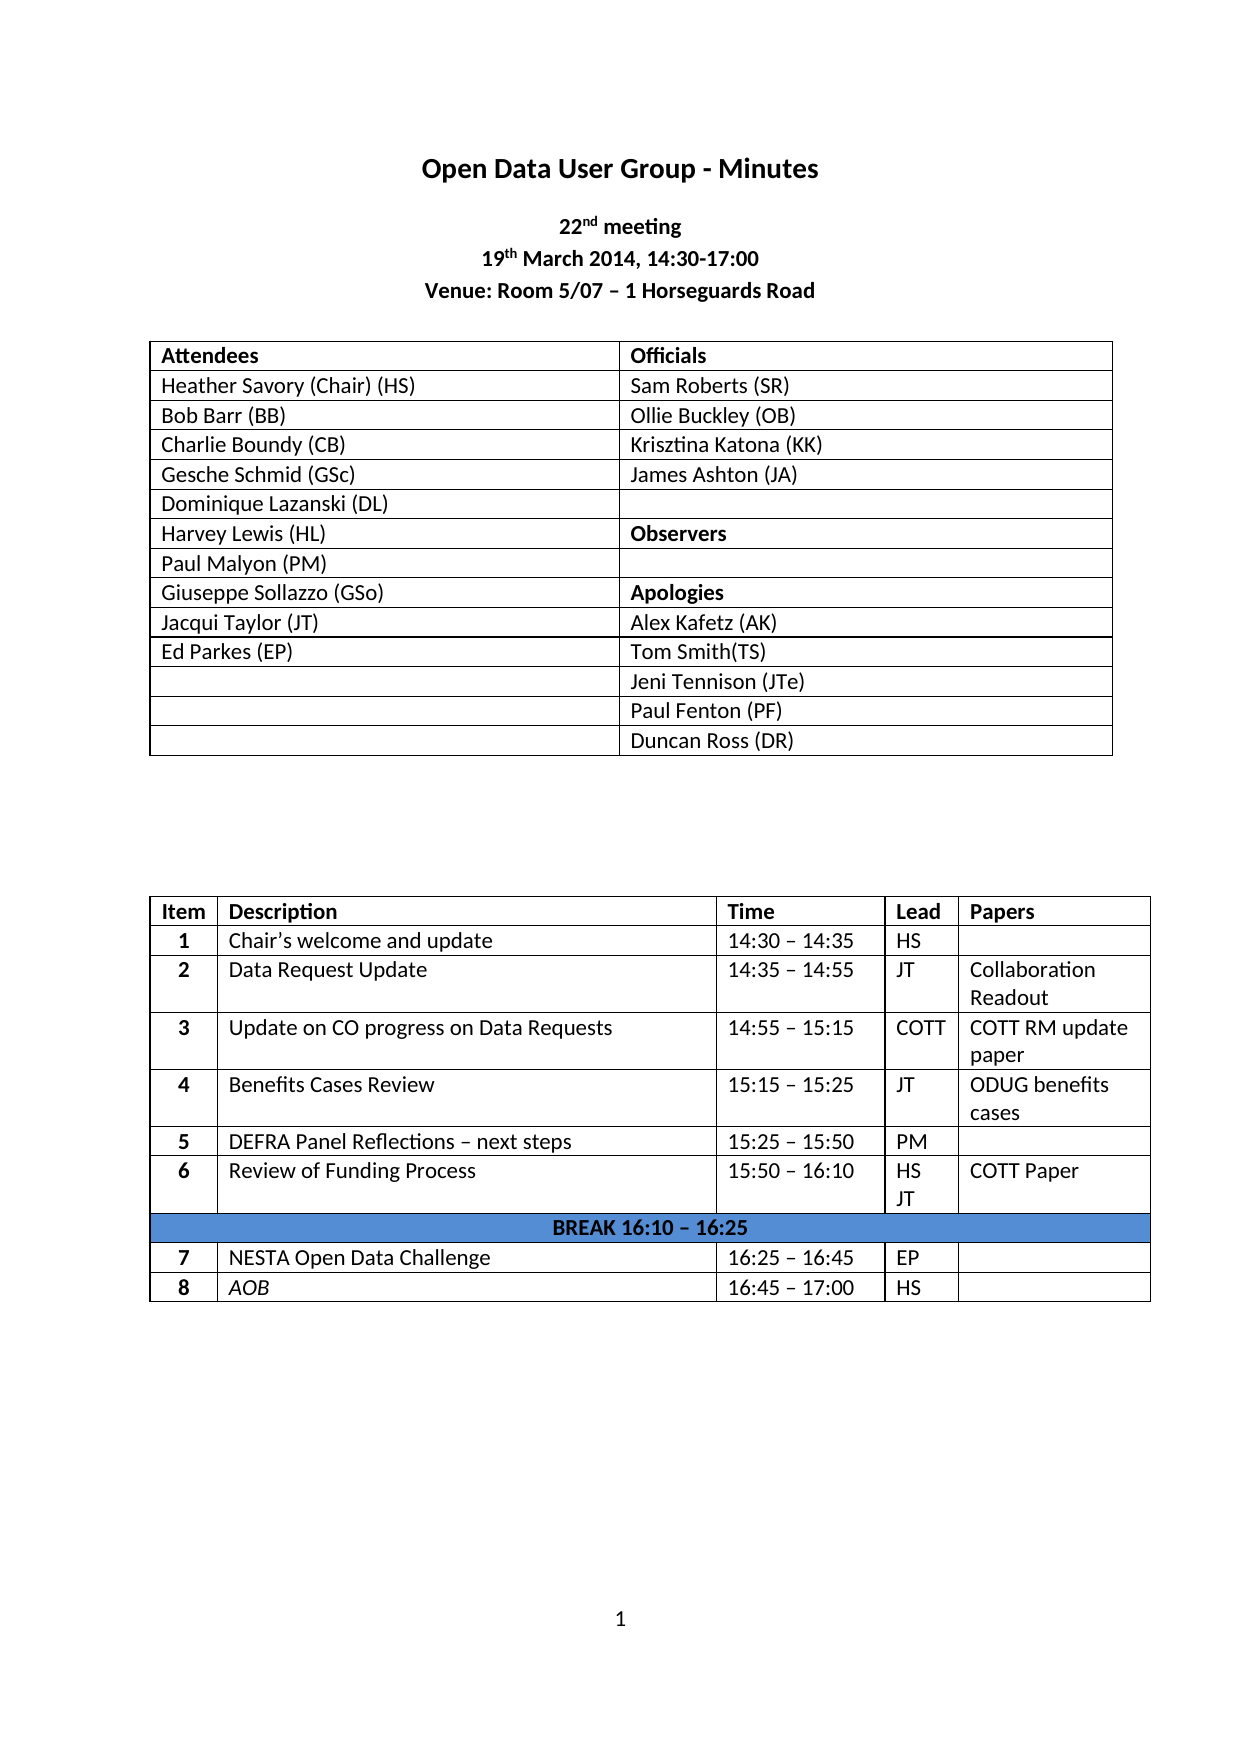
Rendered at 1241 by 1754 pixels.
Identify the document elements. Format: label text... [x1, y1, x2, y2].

table_cell Jacqui Taylor (JT) [151, 608, 619, 636]
table_cell 14:35 – 14:55 [717, 956, 884, 1012]
text 22nd meeting [150, 212, 1090, 240]
table_cell 14:30 – 14:35 [717, 926, 884, 954]
table_cell Sam Roberts (SR) [620, 371, 1112, 400]
table_cell EP [886, 1243, 958, 1272]
table_cell Chair’s welcome and update [218, 926, 716, 954]
table_cell Heather Savory (Chair) (HS) [151, 371, 619, 400]
table_cell 3 [151, 1013, 217, 1069]
table_cell Paul Fenton (PF) [620, 697, 1112, 725]
table_cell [959, 926, 1150, 954]
table_header Item [151, 897, 217, 925]
table_cell 8 [151, 1273, 217, 1301]
table_cell DEFRA Panel Reflections – next steps [218, 1127, 716, 1155]
table_cell Collaboration Readout [959, 956, 1150, 1012]
table_cell HS JT [886, 1156, 958, 1212]
table_cell AOB [218, 1273, 716, 1301]
table_cell Benefits Cases Review [218, 1070, 716, 1126]
table_cell 5 [151, 1127, 217, 1155]
table_cell [959, 1273, 1150, 1301]
table_header Papers [959, 897, 1150, 925]
table_cell 14:55 – 15:15 [717, 1013, 884, 1069]
table_cell Gesche Schmid (GSc) [151, 460, 619, 488]
table_cell HS [886, 926, 958, 954]
table_cell 7 [151, 1243, 217, 1272]
table_cell 16:25 – 16:45 [717, 1243, 884, 1272]
table_cell PM [886, 1127, 958, 1155]
table_cell Harvey Lewis (HL) [151, 519, 619, 548]
table_header Description [218, 897, 716, 925]
table_cell Dominique Lazanski (DL) [151, 490, 619, 518]
table_cell 2 [151, 956, 217, 1012]
table_header Attendees [151, 342, 619, 370]
table_cell COTT [886, 1013, 958, 1069]
table_cell Update on CO progress on Data Requests [218, 1013, 716, 1069]
table_cell BREAK 16:10 – 16:25 [151, 1214, 1150, 1242]
table_cell Alex Kafetz (AK) [620, 608, 1112, 636]
table_header Officials [620, 342, 1112, 370]
table_cell Krisztina Katona (KK) [620, 430, 1112, 459]
text Venue: Room 5/07 – 1 Horseguards Road [150, 276, 1090, 304]
table_cell 4 [151, 1070, 217, 1126]
table_cell [620, 490, 1112, 518]
table_cell Paul Malyon (PM) [151, 549, 619, 577]
table_cell Data Request Update [218, 956, 716, 1012]
table_cell Ed Parkes (EP) [151, 638, 619, 666]
table_cell Charlie Boundy (CB) [151, 430, 619, 459]
table_cell 15:50 – 16:10 [717, 1156, 884, 1212]
table_cell Observers [620, 519, 1112, 548]
table_cell [959, 1243, 1150, 1272]
table_cell JT [886, 956, 958, 1012]
table_cell JT [886, 1070, 958, 1126]
table_cell 15:25 – 15:50 [717, 1127, 884, 1155]
table_cell HS [886, 1273, 958, 1301]
table_cell Tom Smith(TS) [620, 638, 1112, 666]
table_header Lead [886, 897, 958, 925]
table_cell James Ashton (JA) [620, 460, 1112, 488]
table_cell [620, 549, 1112, 577]
text Open Data User Group - Minutes [150, 150, 1090, 186]
table_cell [151, 697, 619, 725]
table_cell COTT Paper [959, 1156, 1150, 1212]
table_cell ODUG benefits cases [959, 1070, 1150, 1126]
table_cell Jeni Tennison (JTe) [620, 667, 1112, 696]
table_cell 15:15 – 15:25 [717, 1070, 884, 1126]
table_cell Apologies [620, 578, 1112, 607]
table_cell Giuseppe Sollazzo (GSo) [151, 578, 619, 607]
table_header Time [717, 897, 884, 925]
table_cell 1 [151, 926, 217, 954]
table_cell COTT RM update paper [959, 1013, 1150, 1069]
table_cell [959, 1127, 1150, 1155]
table_cell NESTA Open Data Challenge [218, 1243, 716, 1272]
text 19th March 2014, 14:30-17:00 [150, 244, 1090, 272]
table_cell Ollie Buckley (OB) [620, 401, 1112, 429]
table_cell [151, 667, 619, 696]
table_cell Bob Barr (BB) 2:30o [151, 401, 619, 429]
table_cell Duncan Ross (DR) [620, 726, 1112, 755]
table_cell 16:45 – 17:00 [717, 1273, 884, 1301]
table_cell 6 [151, 1156, 217, 1212]
table_cell [151, 726, 619, 755]
table_cell Review of Funding Process [218, 1156, 716, 1212]
